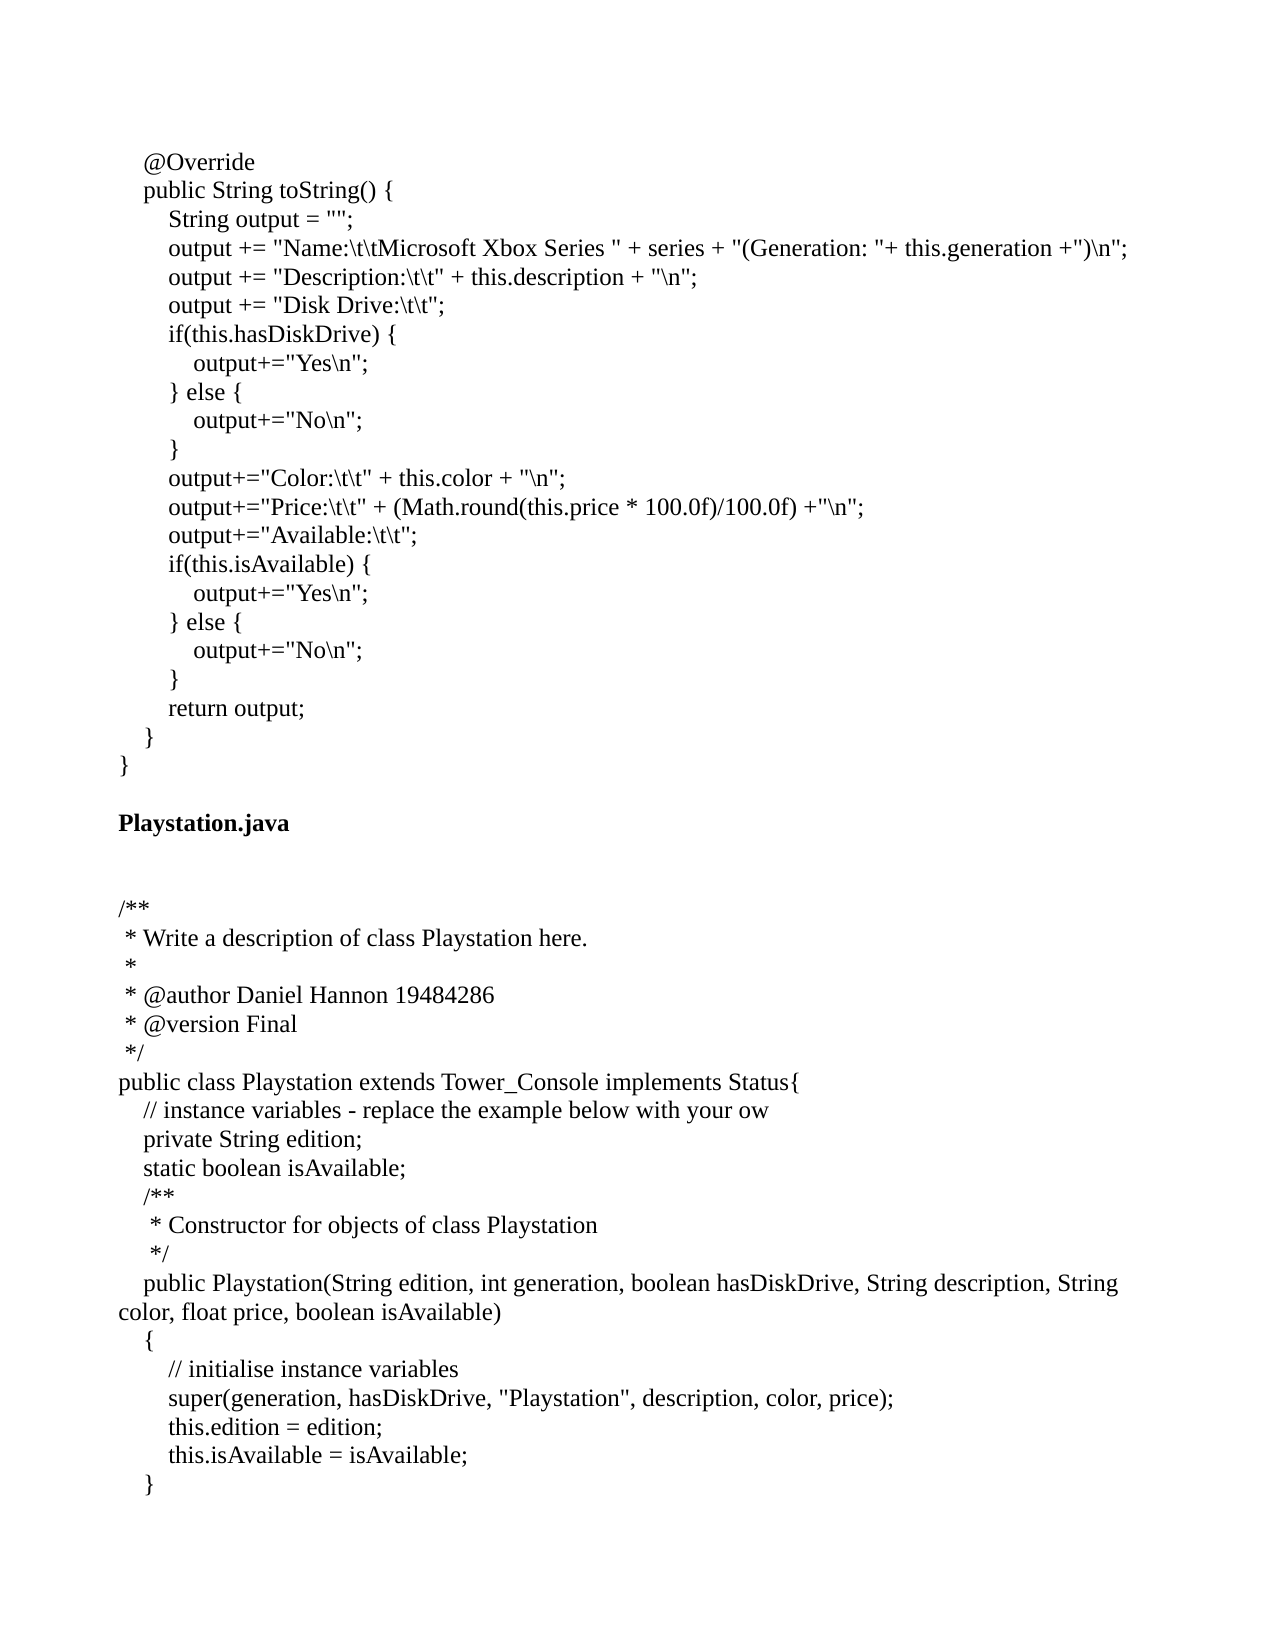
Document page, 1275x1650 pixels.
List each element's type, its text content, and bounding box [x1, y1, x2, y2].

text Playstation.java [118, 808, 1157, 837]
text output+="Price:\t\t" + (Math.round(this.price * 100.0f)/100.0f) +"\n"; [118, 492, 1157, 521]
text super(generation, hasDiskDrive, "Playstation", description, color, price); [118, 1383, 1157, 1412]
text output+="No\n"; [118, 406, 1157, 434]
text } [118, 722, 1157, 751]
text @Override [118, 147, 1157, 176]
text */ [118, 1239, 1157, 1268]
text */ [118, 1038, 1157, 1067]
text } else { [118, 607, 1157, 636]
text return output; [118, 693, 1157, 722]
text // initialise instance variables [118, 1354, 1157, 1383]
text /** [118, 894, 1157, 923]
text } [118, 664, 1157, 693]
text * Constructor for objects of class Playstation [118, 1211, 1157, 1239]
text output+="Color:\t\t" + this.color + "\n"; [118, 463, 1157, 492]
text * @author Daniel Hannon 19484286 [118, 981, 1157, 1009]
text /** [118, 1182, 1157, 1211]
text } else { [118, 377, 1157, 406]
text output += "Disk Drive:\t\t"; [118, 291, 1157, 319]
text output += "Name:\t\tMicrosoft Xbox Series " + series + "(Generation: "+ this.generation +")\n"; [118, 233, 1157, 262]
text static boolean isAvailable; [118, 1153, 1157, 1182]
text output+="Yes\n"; [118, 348, 1157, 377]
text private String edition; [118, 1124, 1157, 1153]
text if(this.hasDiskDrive) { [118, 319, 1157, 348]
text } [118, 751, 1157, 779]
text output += "Description:\t\t" + this.description + "\n"; [118, 262, 1157, 291]
text output+="Available:\t\t"; [118, 521, 1157, 549]
text this.isAvailable = isAvailable; [118, 1441, 1157, 1469]
text this.edition = edition; [118, 1412, 1157, 1441]
text } [118, 1469, 1157, 1498]
text output+="Yes\n"; [118, 578, 1157, 607]
text public Playstation(String edition, int generation, boolean hasDiskDrive, String description, String color, float price, boolean isAvailable) [118, 1268, 1157, 1326]
text output+="No\n"; [118, 636, 1157, 664]
text public class Playstation extends Tower_Console implements Status{ [118, 1067, 1157, 1096]
text * @version Final [118, 1009, 1157, 1038]
text if(this.isAvailable) { [118, 549, 1157, 578]
text // instance variables - replace the example below with your ow [118, 1096, 1157, 1124]
text { [118, 1326, 1157, 1354]
text String output = ""; [118, 204, 1157, 233]
text } [118, 434, 1157, 463]
text * Write a description of class Playstation here. [118, 923, 1157, 952]
text * [118, 952, 1157, 981]
text public String toString() { [118, 176, 1157, 204]
